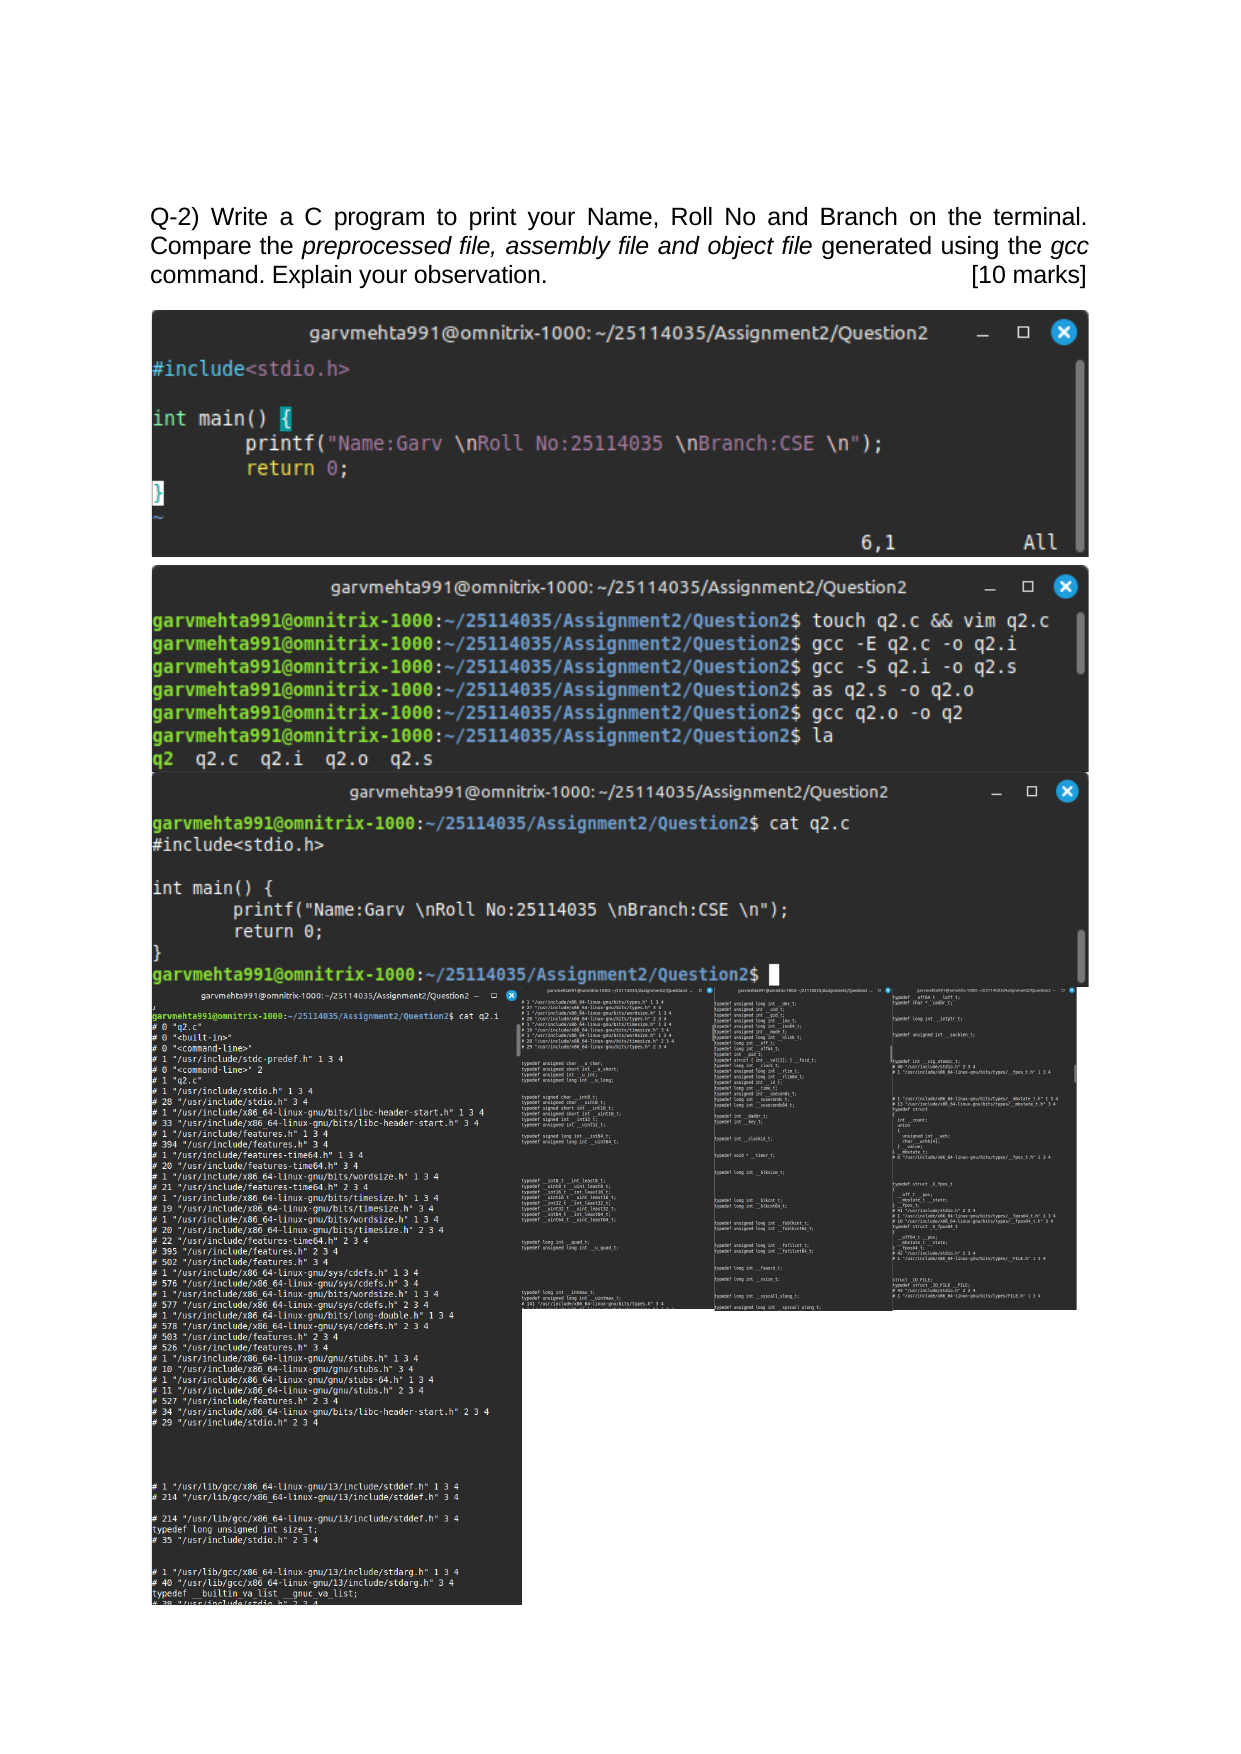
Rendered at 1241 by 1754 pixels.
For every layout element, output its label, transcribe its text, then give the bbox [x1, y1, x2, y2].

picture [151, 310, 1089, 557]
picture [151, 565, 1089, 1605]
text Q-2) Write a C program to print your Name, Roll No and Branch on the terminal. Compare the preprocessed file, assembly file and object file generated using the gcc command. Explain your observation. [10 marks] [150, 202, 1089, 288]
